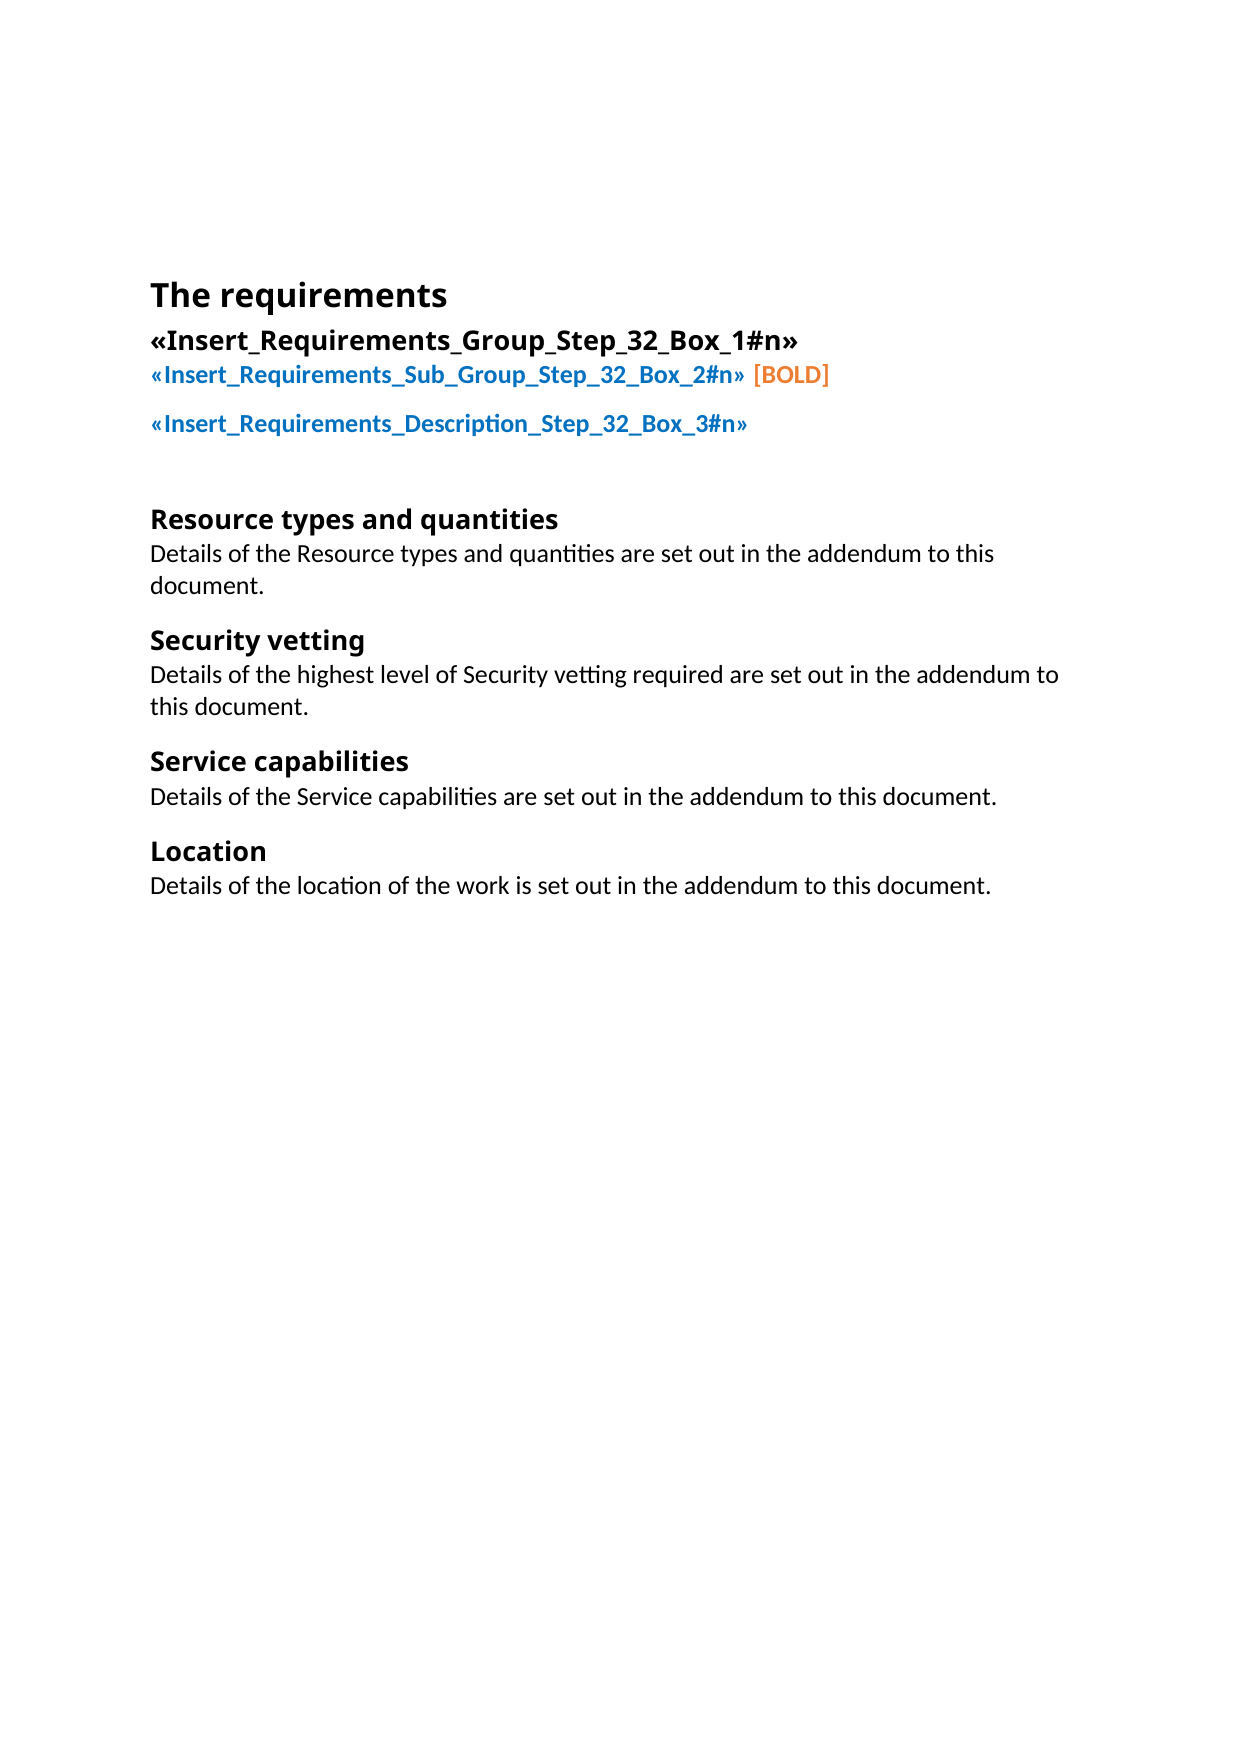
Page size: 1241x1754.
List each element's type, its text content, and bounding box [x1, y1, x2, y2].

text Details of the location of the work is set out in the addendum to this document. [150, 869, 1090, 901]
text Details of the Service capabilities are set out in the addendum to this document. [150, 780, 1090, 812]
text Details of the highest level of Security vetting required are set out in the addendum to this document. [150, 658, 1090, 722]
subtitle Security vetting [150, 622, 1090, 658]
text «Insert_Requirements_Sub_Group_Step_32_Box_2#n» [BOLD] [150, 358, 1090, 390]
text «Insert_Requirements_Description_Step_32_Box_3#n» [150, 407, 1090, 438]
subtitle Location [150, 832, 1090, 869]
text Details of the Resource types and quantities are set out in the addendum to this document. [150, 537, 1090, 601]
subtitle The requirements [150, 272, 1090, 317]
subtitle Resource types and quantities [150, 500, 1090, 537]
subtitle Service capabilities [150, 743, 1090, 780]
subtitle «Insert_Requirements_Group_Step_32_Box_1#n» [150, 321, 1090, 358]
